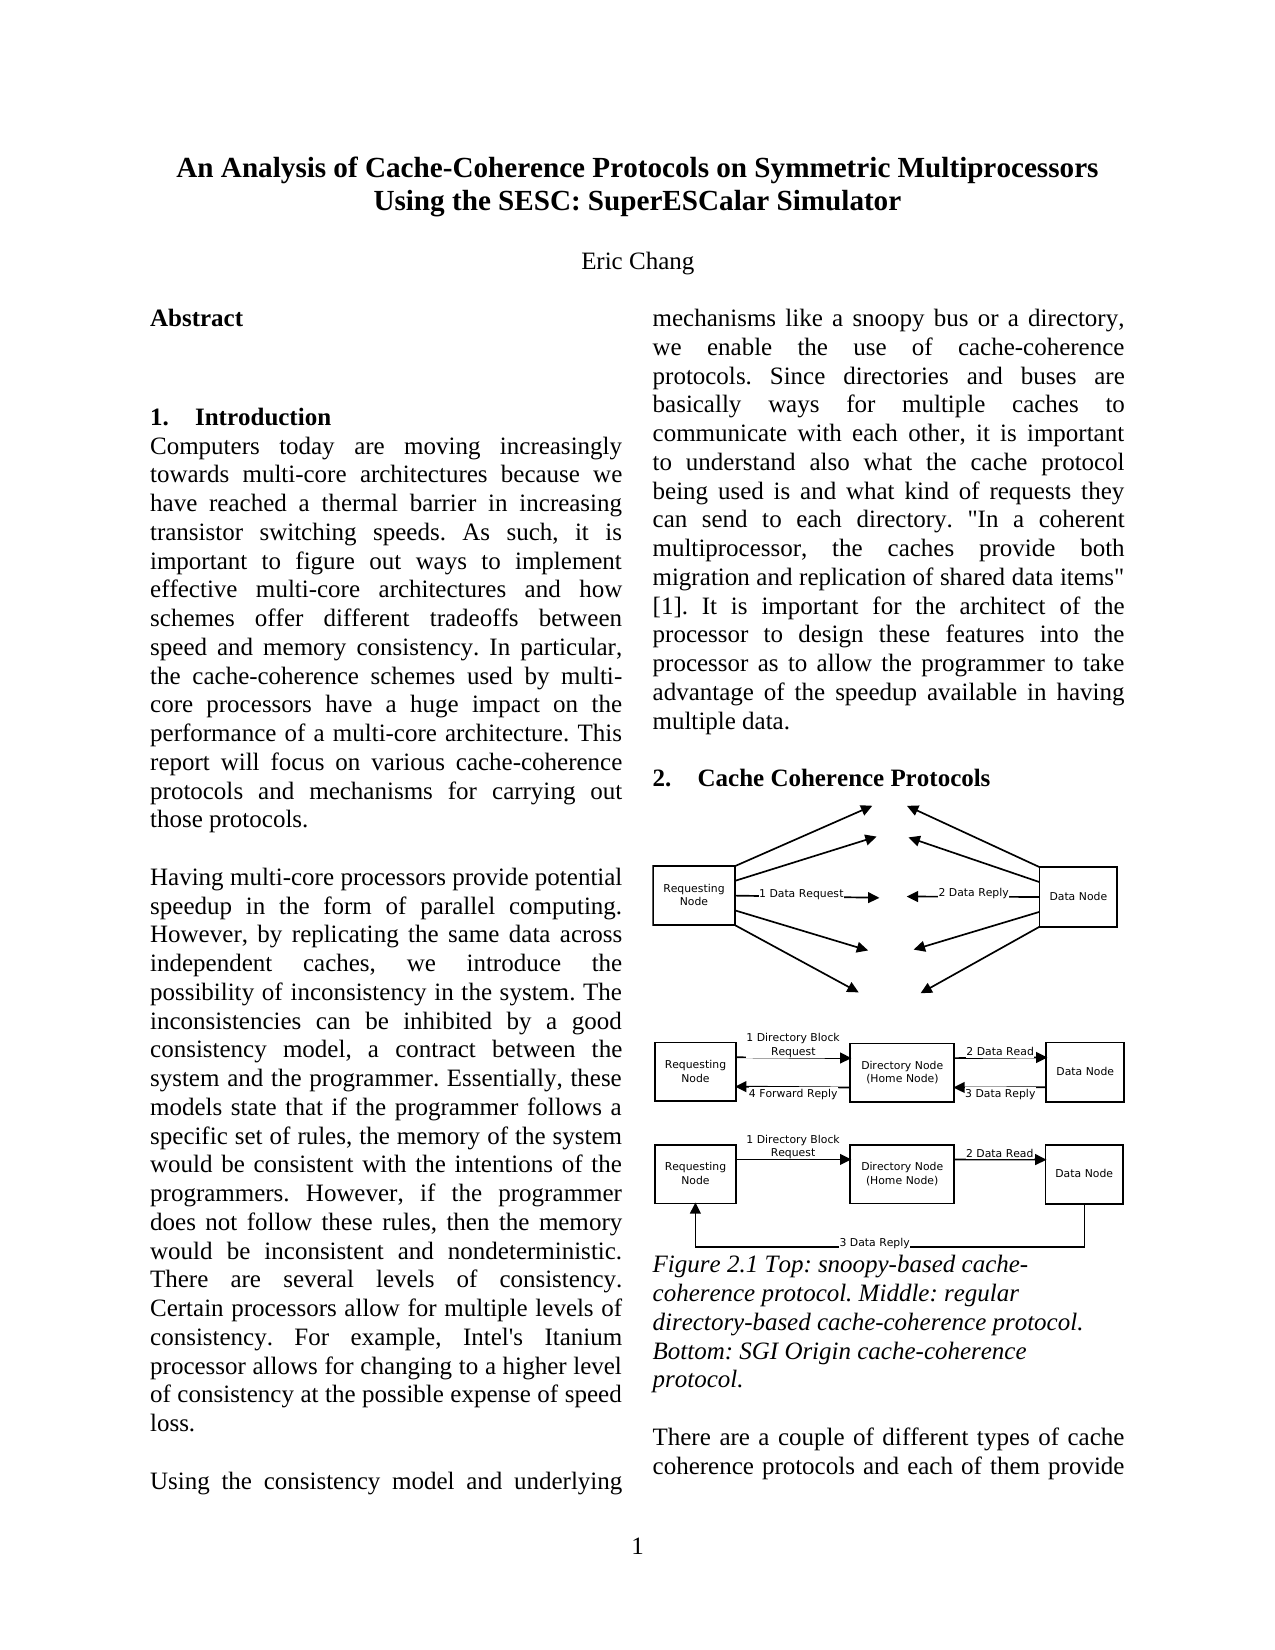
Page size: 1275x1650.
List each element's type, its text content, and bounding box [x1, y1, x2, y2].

text Figure 2.1 Top: snoopy-based cache-coherence protocol. Middle: regular directory-based cache-coherence protocol. Bottom: SGI Origin cache-coherence protocol. [652, 926, 1125, 1393]
text Figure 2.1 Top: snoopy-based cache-coherence protocol. Middle: regular directory-based cache-coherence protocol. Bottom: SGI Origin cache-coherence protocol. [652, 804, 1125, 1042]
subtitle Introduction [150, 402, 622, 431]
text Using the consistency model and underlying [150, 1466, 622, 1494]
text Eric Chang [150, 246, 1125, 274]
text Abstract [150, 303, 622, 332]
text Having multi-core processors provide potential speedup in the form of parallel computing. However, by replicating the same data across independent caches, we introduce the possibility of inconsistency in the system. The inconsistencies can be inhibited by a good consistency model, a contract between the system and the programmer. Essentially, these models state that if the programmer follows a specific set of rules, the memory of the system would be consistent with the intentions of the programmers. However, if the programmer does not follow these rules, then the memory would be inconsistent and nondeterministic. There are several levels of consistency. Certain processors allow for multiple levels of consistency. For example, Intel's Itanium processor allows for changing to a higher level of consistency at the possible expense of speed loss. [150, 862, 622, 1437]
text Computers today are moving increasingly towards multi-core architectures because we have reached a thermal barrier in increasing transistor switching speeds. As such, it is important to figure out ways to implement effective multi-core architectures and how schemes offer different tradeoffs between speed and memory consistency. In particular, the cache-coherence schemes used by multi-core processors have a huge impact on the performance of a multi-core architecture. This report will focus on various cache-coherence protocols and mechanisms for carrying out those protocols. [150, 431, 622, 833]
subtitle An Analysis of Cache-Coherence Protocols on Symmetric Multiprocessors [150, 150, 1125, 183]
subtitle Using the SESC: SuperESCalar Simulator [150, 183, 1125, 217]
text There are a couple of different types of cache coherence protocols and each of them provide [652, 1393, 1125, 1479]
text mechanisms like a snoopy bus or a directory, we enable the use of cache-coherence protocols. Since directories and buses are basically ways for multiple caches to communicate with each other, it is important to understand also what the cache protocol being used is and what kind of requests they can send to each directory. "In a coherent multiprocessor, the caches provide both migration and replication of shared data items" [1]. It is important for the architect of the processor to design these features into the processor as to allow the programmer to take advantage of the speedup available in having multiple data. [652, 303, 1125, 734]
subtitle Cache Coherence Protocols [652, 763, 1125, 792]
